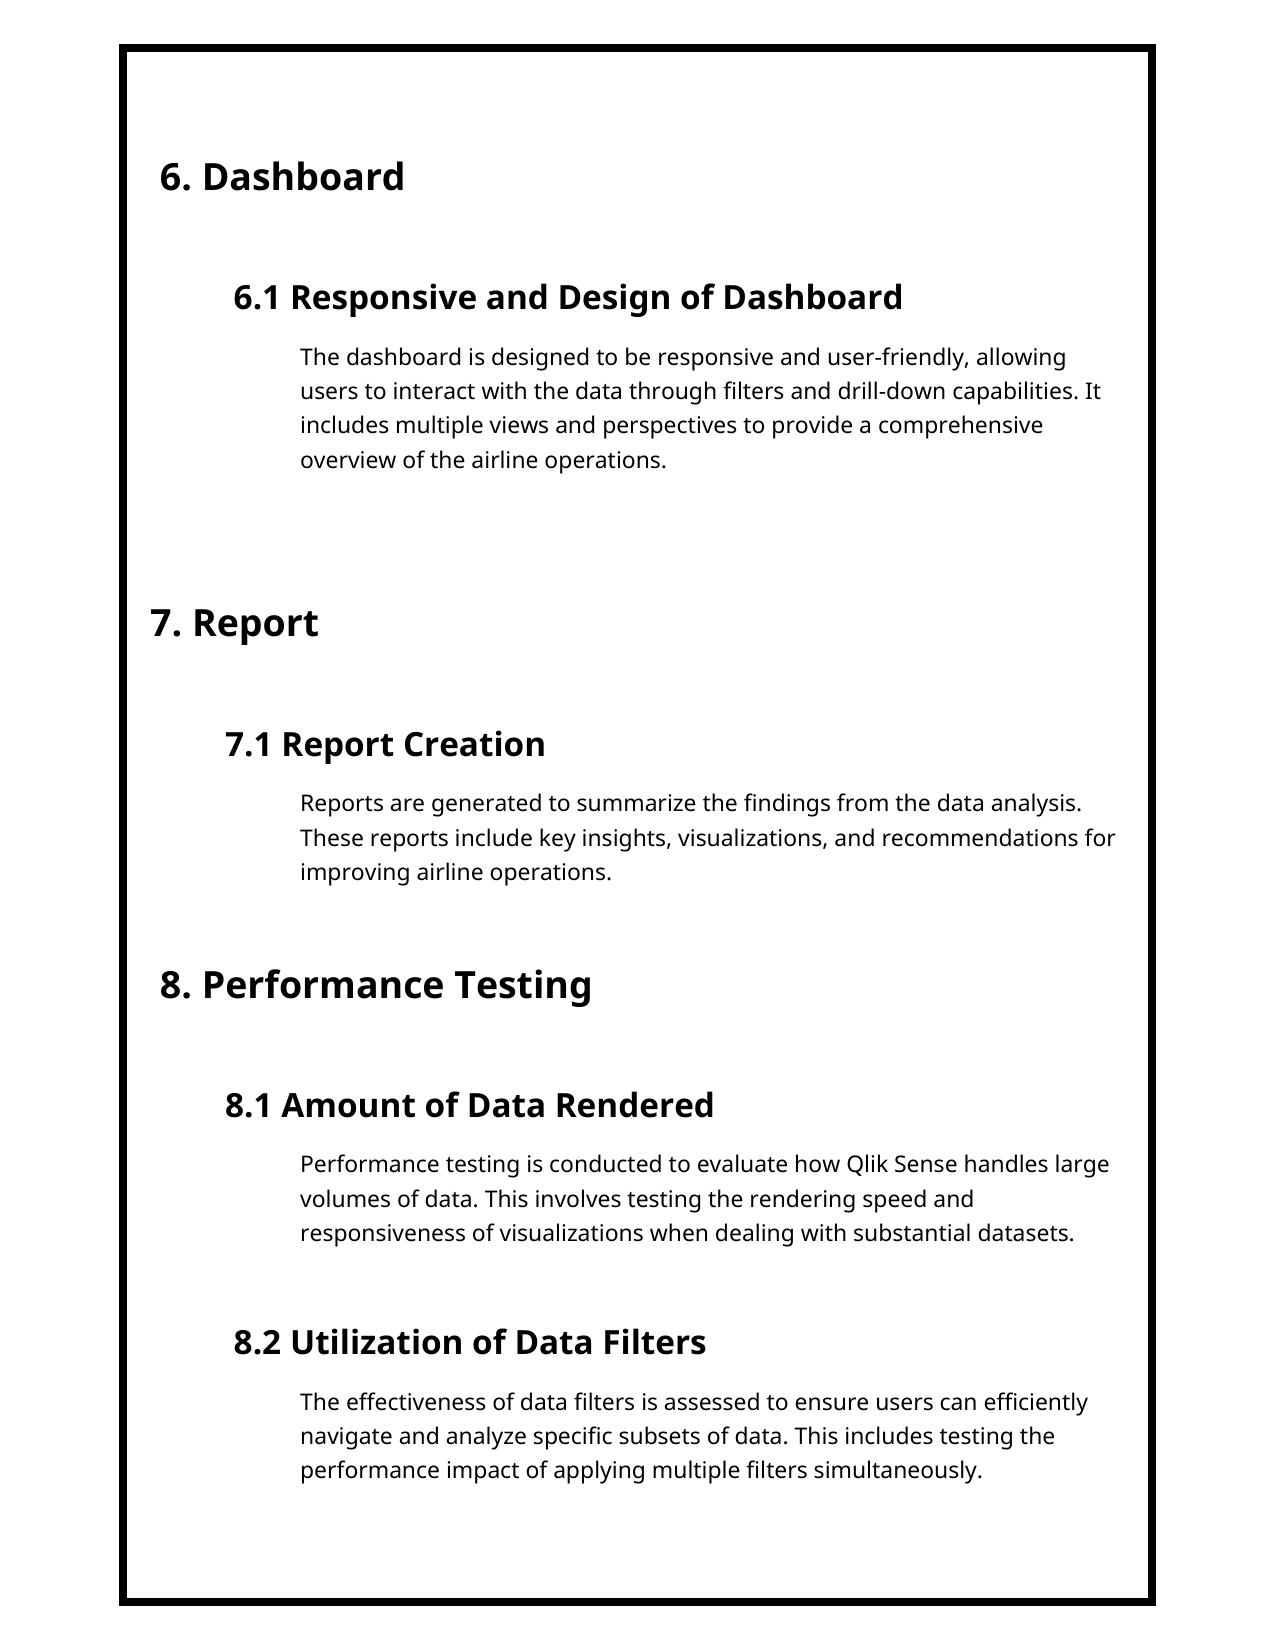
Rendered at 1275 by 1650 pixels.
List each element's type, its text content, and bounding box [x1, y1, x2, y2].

text 6. Dashboard [150, 150, 1125, 201]
text The dashboard is designed to be responsive and user-friendly, allowing users to interact with the data through filters and drill-down capabilities. It includes multiple views and perspectives to provide a comprehensive overview of the airline operations. [300, 340, 1125, 475]
text 7.1 Report Creation [225, 721, 1125, 766]
text Performance testing is conducted to evaluate how Qlik Sense handles large volumes of data. This involves testing the rendering speed and responsiveness of visualizations when dealing with substantial datasets. [300, 1148, 1125, 1248]
text 8.1 Amount of Data Rendered [225, 1082, 1125, 1127]
text 6.1 Responsive and Design of Dashboard [225, 274, 1125, 319]
text The effectiveness of data filters is assessed to ensure users can efficiently navigate and analyze specific subsets of data. This includes testing the performance impact of applying multiple filters simultaneously. [300, 1386, 1125, 1486]
text 8. Performance Testing [150, 958, 1125, 1009]
text 8.2 Utilization of Data Filters [225, 1319, 1125, 1364]
text Reports are generated to summarize the findings from the data analysis. These reports include key insights, visualizations, and recommendations for improving airline operations. [300, 787, 1125, 887]
text 7. Report [150, 597, 1125, 648]
